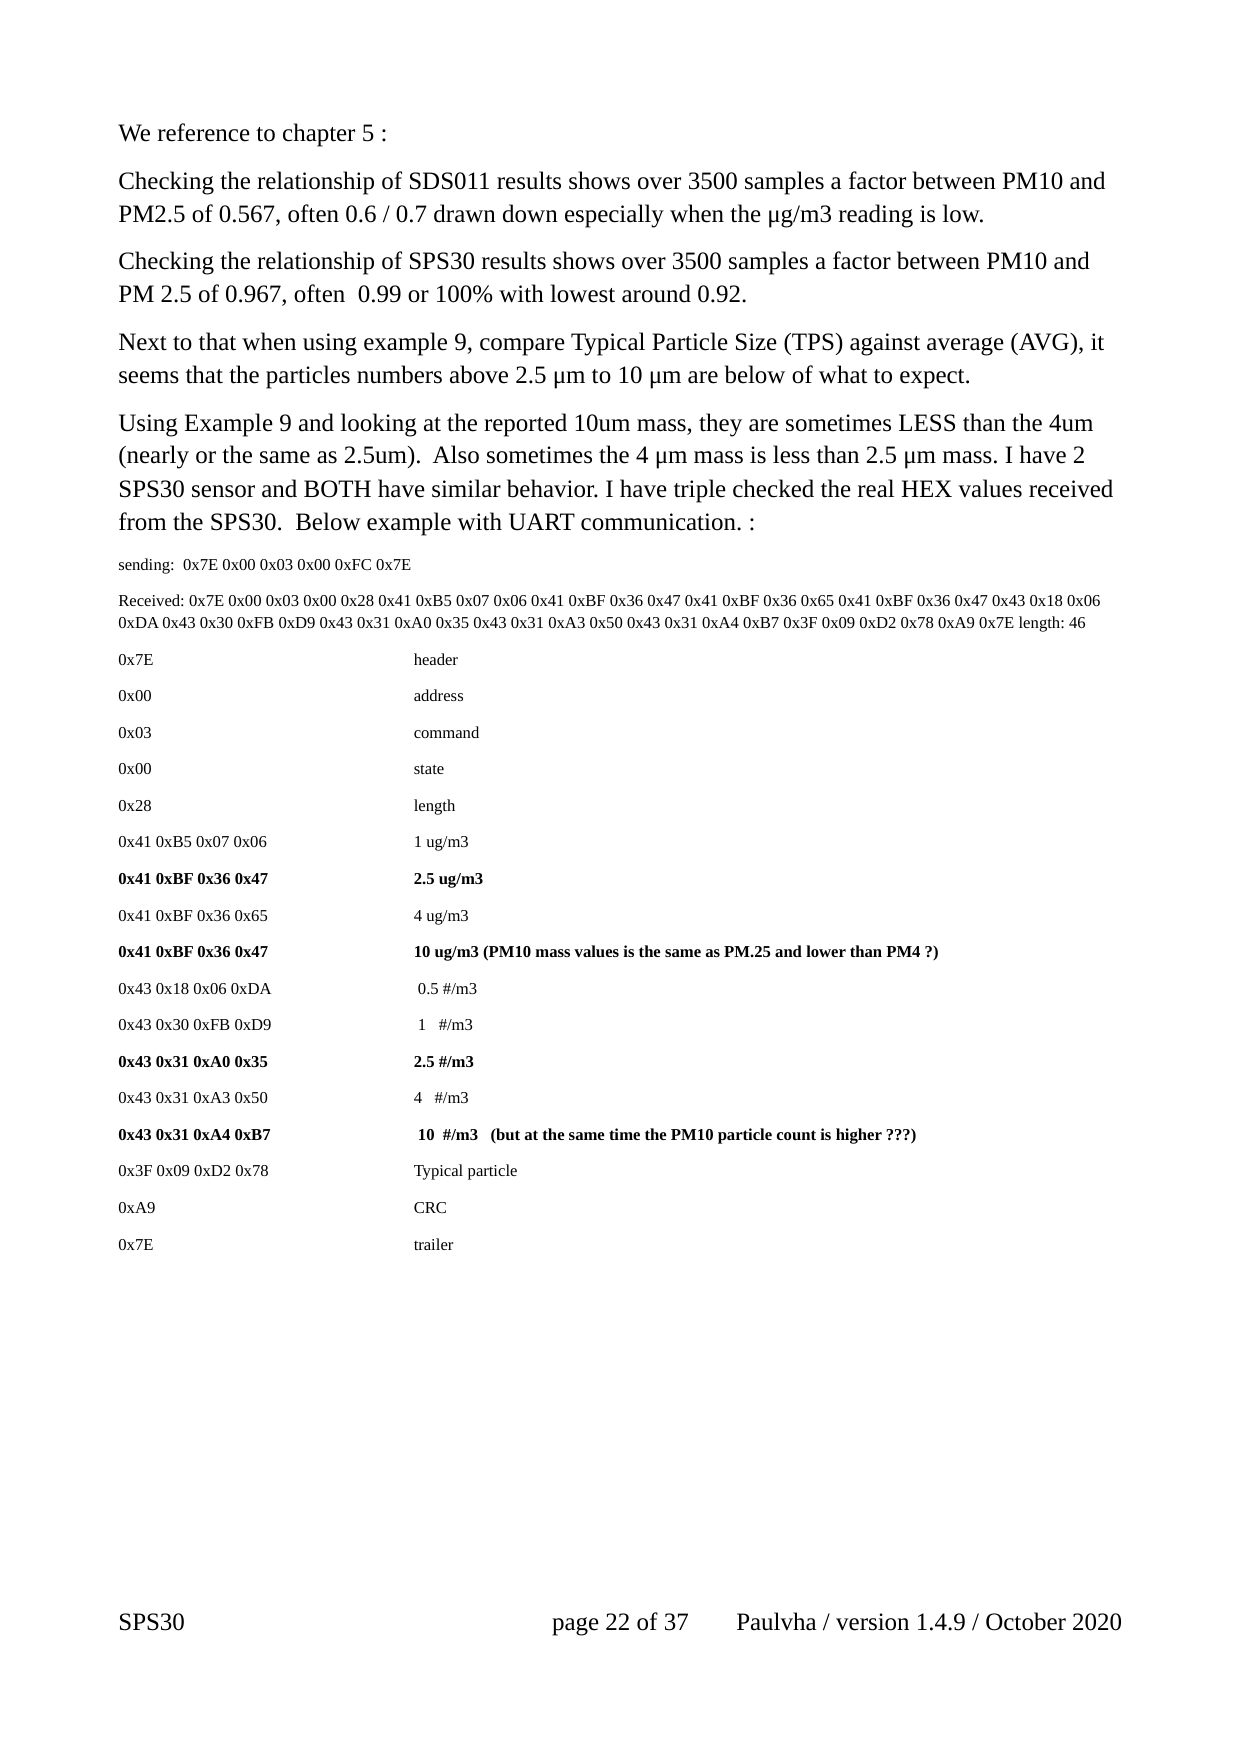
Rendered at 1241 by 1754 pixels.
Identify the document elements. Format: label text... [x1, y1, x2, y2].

text 0x41 0xBF 0x36 0x47 2.5 ug/m3 [118, 869, 1122, 888]
text 0x43 0x31 0xA3 0x50 4 #/m3 [118, 1088, 1122, 1107]
text Next to that when using example 9, compare Typical Particle Size (TPS) against average (AVG), it seems that the particles numbers above 2.5 μm to 10 μm are below of what to expect. [118, 327, 1122, 389]
text 0x41 0xBF 0x36 0x65 4 ug/m3 [118, 905, 1122, 924]
text 0xA9 CRC [118, 1198, 1122, 1217]
text 0x43 0x18 0x06 0xDA 0.5 #/m3 [118, 978, 1122, 998]
text 0x3F 0x09 0xD2 0x78 Typical particle [118, 1161, 1122, 1180]
text 0x28 length [118, 796, 1122, 815]
text 0x7E header [118, 649, 1122, 668]
text 0x00 state [118, 759, 1122, 778]
text 0x43 0x31 0xA4 0xB7 10 #/m3 (but at the same time the PM10 particle count is higher ???) [118, 1125, 1122, 1144]
text Using Example 9 and looking at the reported 10um mass, they are sometimes LESS than the 4um (nearly or the same as 2.5um). Also sometimes the 4 μm mass is less than 2.5 μm mass. I have 2 SPS30 sensor and BOTH have similar behavior. I have triple checked the real HEX values received from the SPS30. Below example with UART communication. : [118, 408, 1122, 535]
text 0x7E trailer [118, 1234, 1122, 1253]
text Checking the relationship of SPS30 results shows over 3500 samples a factor between PM10 and PM 2.5 of 0.967, often 0.99 or 100% with lowest around 0.92. [118, 246, 1122, 308]
text 0x41 0xBF 0x36 0x47 10 ug/m3 (PM10 mass values is the same as PM.25 and lower than PM4 ?) [118, 942, 1122, 961]
text 0x00 address [118, 686, 1122, 705]
text 0x41 0xB5 0x07 0x06 1 ug/m3 [118, 832, 1122, 851]
text 0x03 command [118, 722, 1122, 742]
text 0x43 0x30 0xFB 0xD9 1 #/m3 [118, 1015, 1122, 1034]
text Checking the relationship of SDS011 results shows over 3500 samples a factor between PM10 and PM2.5 of 0.567, often 0.6 / 0.7 drawn down especially when the μg/m3 reading is low. [118, 166, 1122, 227]
text 0x43 0x31 0xA0 0x35 2.5 #/m3 [118, 1052, 1122, 1071]
text We reference to chapter 5 : [118, 118, 1122, 147]
text Received: 0x7E 0x00 0x03 0x00 0x28 0x41 0xB5 0x07 0x06 0x41 0xBF 0x36 0x47 0x41 0xBF 0x36 0x65 0x41 0xBF 0x36 0x47 0x43 0x18 0x06 0xDA 0x43 0x30 0xFB 0xD9 0x43 0x31 0xA0 0x35 0x43 0x31 0xA3 0x50 0x43 0x31 0xA4 0xB7 0x3F 0x09 0xD2 0x78 0xA9 0x7E length: 46 [118, 591, 1122, 632]
text sending: 0x7E 0x00 0x03 0x00 0xFC 0x7E [118, 554, 1122, 573]
